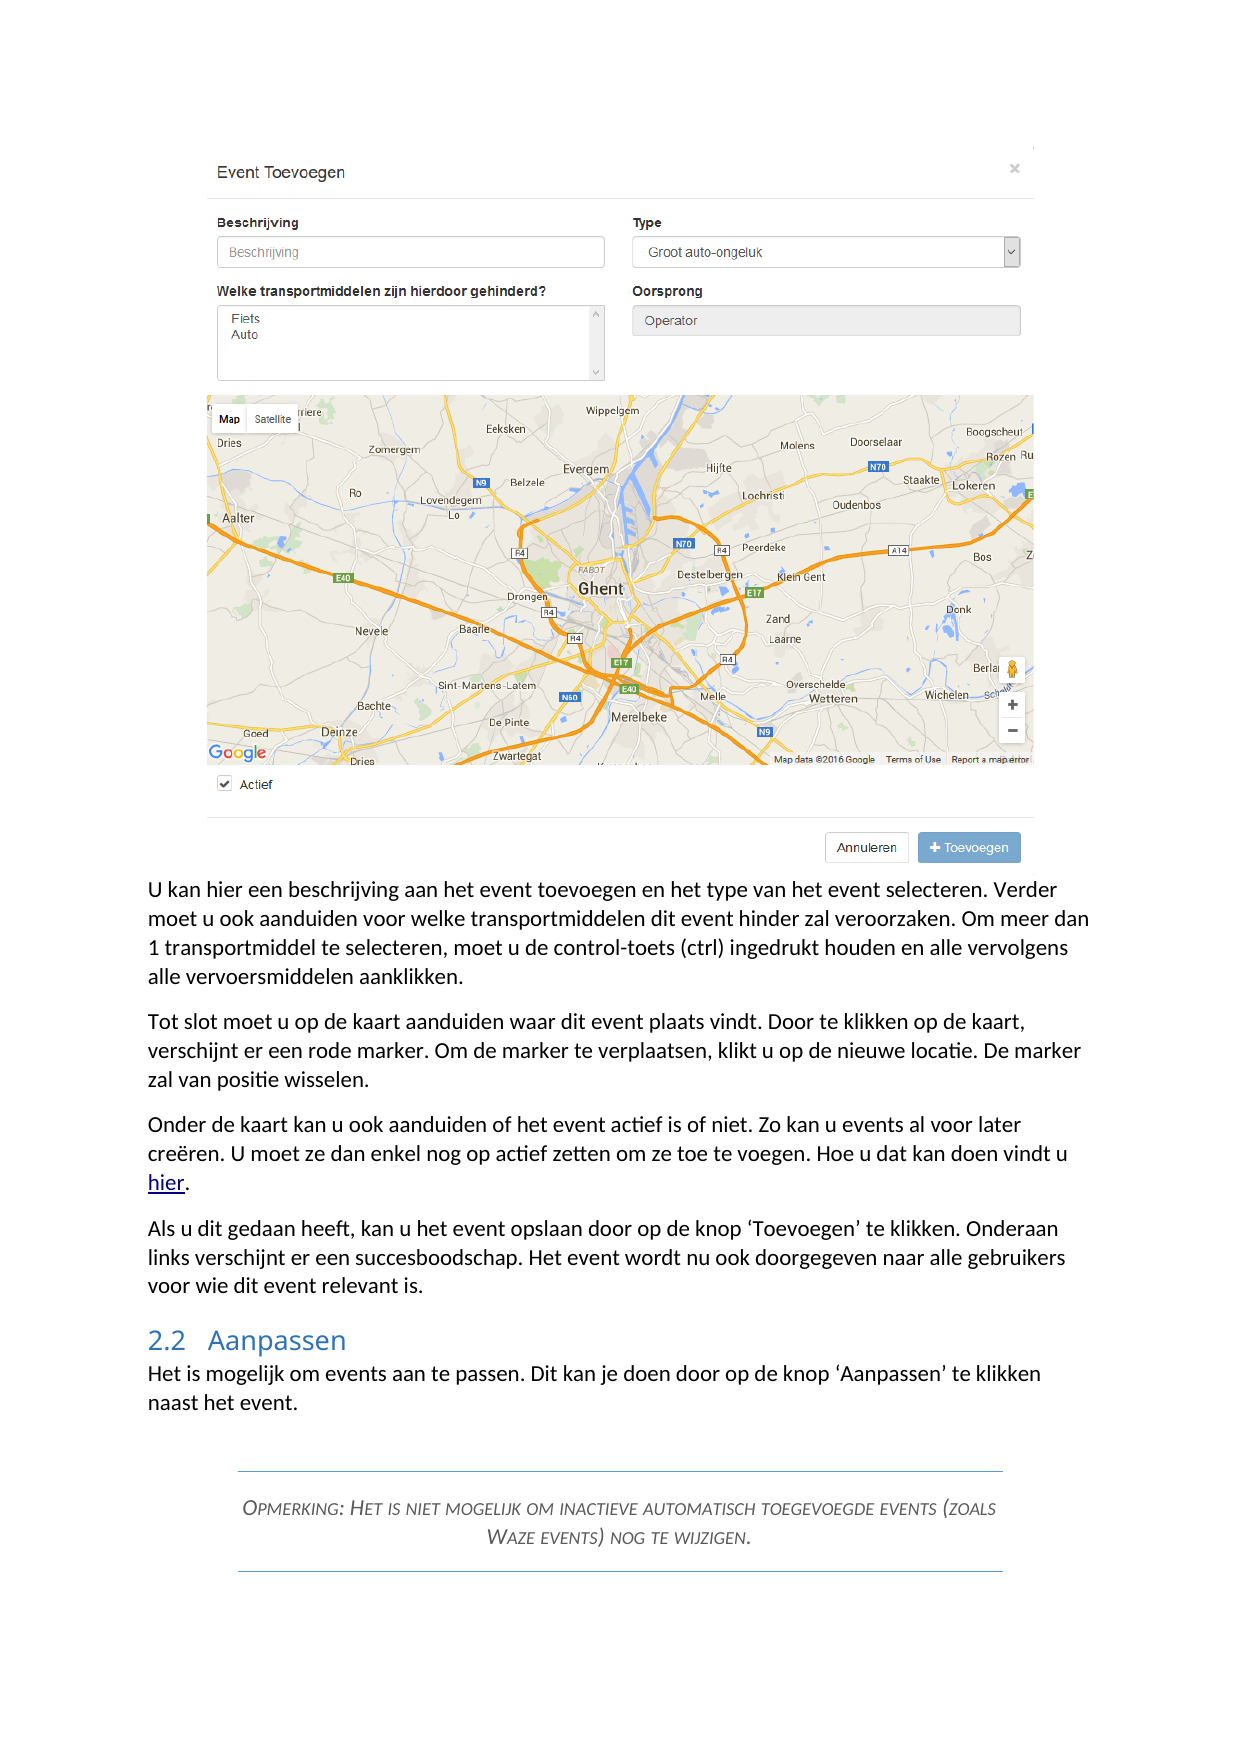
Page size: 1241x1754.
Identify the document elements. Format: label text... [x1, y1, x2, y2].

text U kan hier een beschrijving aan het event toevoegen en het type van het event selecteren. Verder moet u ook aanduiden voor welke transportmiddelen dit event hinder zal veroorzaken. Om meer dan 1 transportmiddel te selecteren, moet u de control-toets (ctrl) ingedrukt houden en alle vervolgens alle vervoersmiddelen aanklikken. [148, 148, 1093, 990]
text Opmerking: Het is niet mogelijk om inactieve automatisch toegevoegde events (zoals Waze events) nog te wijzigen. [238, 1472, 1003, 1571]
text Onder de kaart kan u ook aanduiden of het event actief is of niet. Zo kan u events al voor later creëren. U moet ze dan enkel nog op actief zetten om ze toe te voegen. Hoe u dat kan doen vindt u hier. [148, 1111, 1093, 1196]
text Tot slot moet u op de kaart aanduiden waar dit event plaats vindt. Door te klikken op de kaart, verschijnt er een rode marker. Om de marker te verplaatsen, klikt u op de nieuwe locatie. De marker zal van positie wisselen. [148, 1007, 1093, 1093]
subtitle Aanpassen [148, 1321, 1093, 1358]
text Het is mogelijk om events aan te passen. Dit kan je doen door op de knop ‘Aanpassen’ te klikken naast het event. [148, 1359, 1093, 1416]
text Als u dit gedaan heeft, kan u het event opslaan door op de knop ‘Toevoegen’ te klikken. Onderaan links verschijnt er een succesboodschap. Het event wordt nu ook doorgegeven naar alle gebruikers voor wie dit event relevant is. [148, 1214, 1093, 1299]
